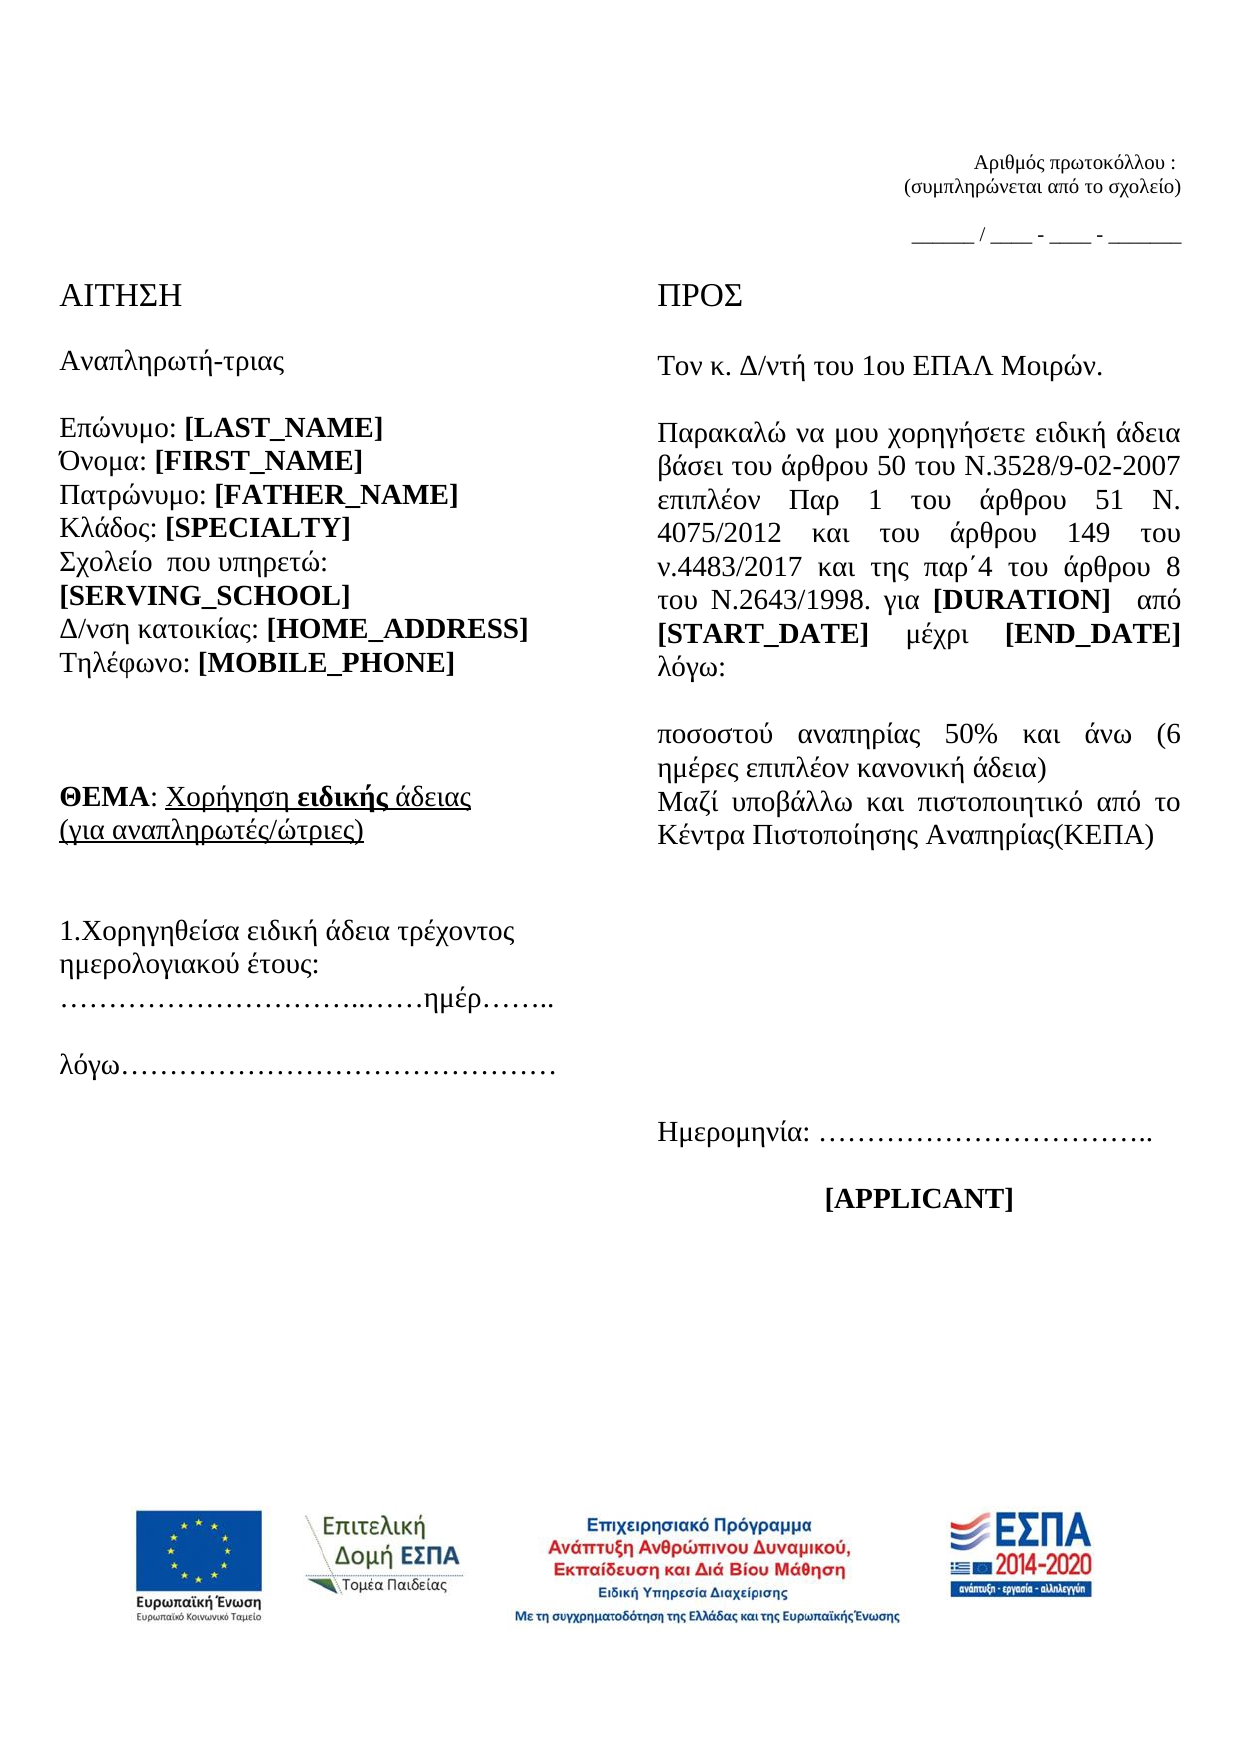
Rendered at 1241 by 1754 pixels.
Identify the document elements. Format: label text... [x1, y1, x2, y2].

text ΠΡΟΣ [657, 276, 1181, 314]
text [APPLICANT] [657, 1181, 1181, 1215]
text Ημερομηνία: …………………………….. [657, 1114, 1181, 1148]
text Μαζί υποβάλλω και πιστοποιητικό από το Κέντρα Πιστοποίησης Αναπηρίας(ΚΕΠΑ) [657, 784, 1181, 851]
text ΑΙΤΗΣΗ [59, 276, 583, 343]
text λόγω……………………………………… [59, 1047, 583, 1081]
text Πατρώνυμο: [FATHER_NAME] [59, 477, 583, 511]
picture [130, 1506, 1095, 1639]
text Σχολείο που υπηρετώ: [SERVING_SCHOOL] [59, 544, 583, 611]
text Τον κ. Δ/ντή του 1ου ΕΠΑΛ Μοιρών. [657, 348, 1181, 381]
text Αναπληρωτή-τριας [59, 343, 583, 376]
text 1.Χορηγηθείσα ειδική άδεια τρέχοντος ημερολογιακού έτους: [59, 913, 583, 980]
text Παρακαλώ να μου χορηγήσετε ειδική άδεια βάσει του άρθρου 50 του Ν.3528/9-02-2007 επιπλέον Παρ 1 του άρθρου 51 Ν. 4075/2012 και του άρθρου 149 του ν.4483/2017 και της παρ΄4 του άρθρου 8 του Ν.2643/1998. για [DURATION] από [START_DATE] μέχρι [END_DATE] λόγω: [657, 415, 1181, 683]
text Δ/νση κατοικίας: [HOME_ADDRESS] [59, 611, 583, 645]
text Κλάδος: [SPECIALTY] [59, 511, 583, 544]
text Επώνυμο: [LAST_NAME] [59, 410, 583, 443]
text Τηλέφωνο: [MOBILE_PHONE] [59, 645, 583, 678]
text ΘΕΜΑ: Χορήγηση ειδικής άδειας [59, 779, 583, 812]
text …………………………..……ημέρ…….. [59, 980, 583, 1014]
text Όνομα: [FIRST_NAME] [59, 443, 583, 477]
text (για αναπληρωτές/ώτριες) [59, 812, 583, 846]
text ποσοστού αναπηρίας 50% και άνω (6 ημέρες επιπλέον κανονική άδεια) [657, 717, 1181, 784]
